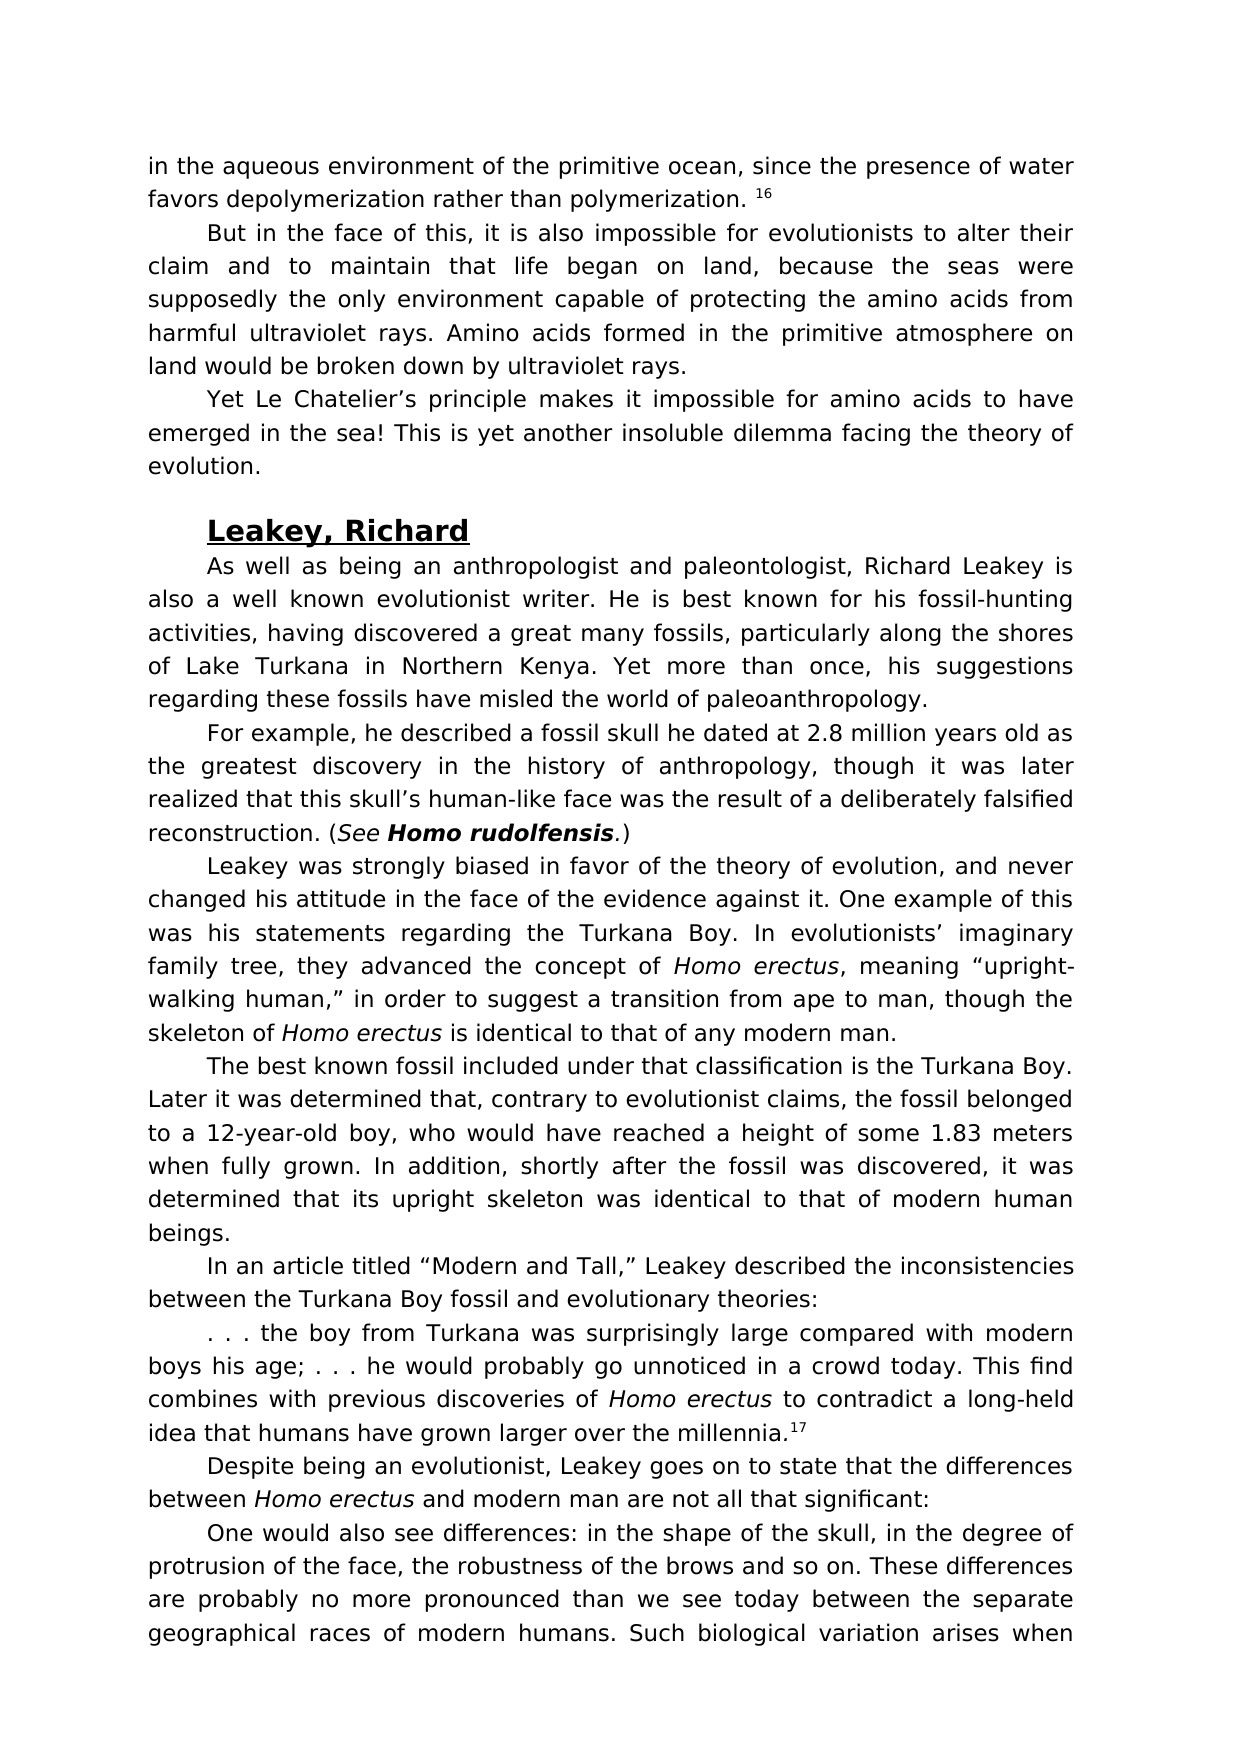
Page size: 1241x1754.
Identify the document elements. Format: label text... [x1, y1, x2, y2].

text For example, he described a fossil skull he dated at 2.8 million years old as the greatest discovery in the history of anthropology, though it was later realized that this skull’s human-like face was the result of a deliberately falsified reconstruction. (See Homo rudolfensis.) [148, 714, 1075, 848]
text Yet Le Chatelier’s principle makes it impossible for amino acids to have emerged in the sea! This is yet another insoluble dilemma facing the theory of evolution. [148, 381, 1075, 481]
text Despite being an evolutionist, Leakey goes on to state that the differences between Homo erectus and modern man are not all that significant: [148, 1448, 1075, 1514]
text Leakey was strongly biased in favor of the theory of evolution, and never changed his attitude in the face of the evidence against it. One example of this was his statements regarding the Turkana Boy. In evolutionists’ imaginary family tree, they advanced the concept of Homo erectus, meaning “upright-walking human,” in order to suggest a transition from ape to man, though the skeleton of Homo erectus is identical to that of any modern man. [148, 848, 1075, 1048]
text But in the face of this, it is also impossible for evolutionists to alter their claim and to maintain that life began on land, because the seas were supposedly the only environment capable of protecting the amino acids from harmful ultraviolet rays. Amino acids formed in the primitive atmosphere on land would be broken down by ultraviolet rays. [148, 214, 1075, 381]
text in the aqueous environment of the primitive ocean, since the presence of water favors depolymerization rather than polymerization. [148, 148, 1075, 214]
text One would also see differences: in the shape of the skull, in the degree of protrusion of the face, the robustness of the brows and so on. These differences are probably no more pronounced than we see today between the separate geographical races of modern humans. Such biological variation arises when [148, 1514, 1075, 1648]
text Leakey, Richard [148, 514, 1075, 548]
text The best known fossil included under that classification is the Turkana Boy. Later it was determined that, contrary to evolutionist claims, the fossil belonged to a 12-year-old boy, who would have reached a height of some 1.83 meters when fully grown. In addition, shortly after the fossil was discovered, it was determined that its upright skeleton was identical to that of modern human beings. [148, 1048, 1075, 1248]
text In an article titled “Modern and Tall,” Leakey described the inconsistencies between the Turkana Boy fossil and evolutionary theories: [148, 1248, 1075, 1314]
text As well as being an anthropologist and paleontologist, Richard Leakey is also a well known evolutionist writer. He is best known for his fossil-hunting activities, having discovered a great many fossils, particularly along the shores of Lake Turkana in Northern Kenya. Yet more than once, his suggestions regarding these fossils have misled the world of paleoanthropology. [148, 548, 1075, 714]
text . . . the boy from Turkana was surprisingly large compared with modern boys his age; . . . he would probably go unnoticed in a crowd today. This find combines with previous discoveries of Homo erectus to contradict a long-held idea that humans have grown larger over the millennia. [148, 1314, 1075, 1448]
